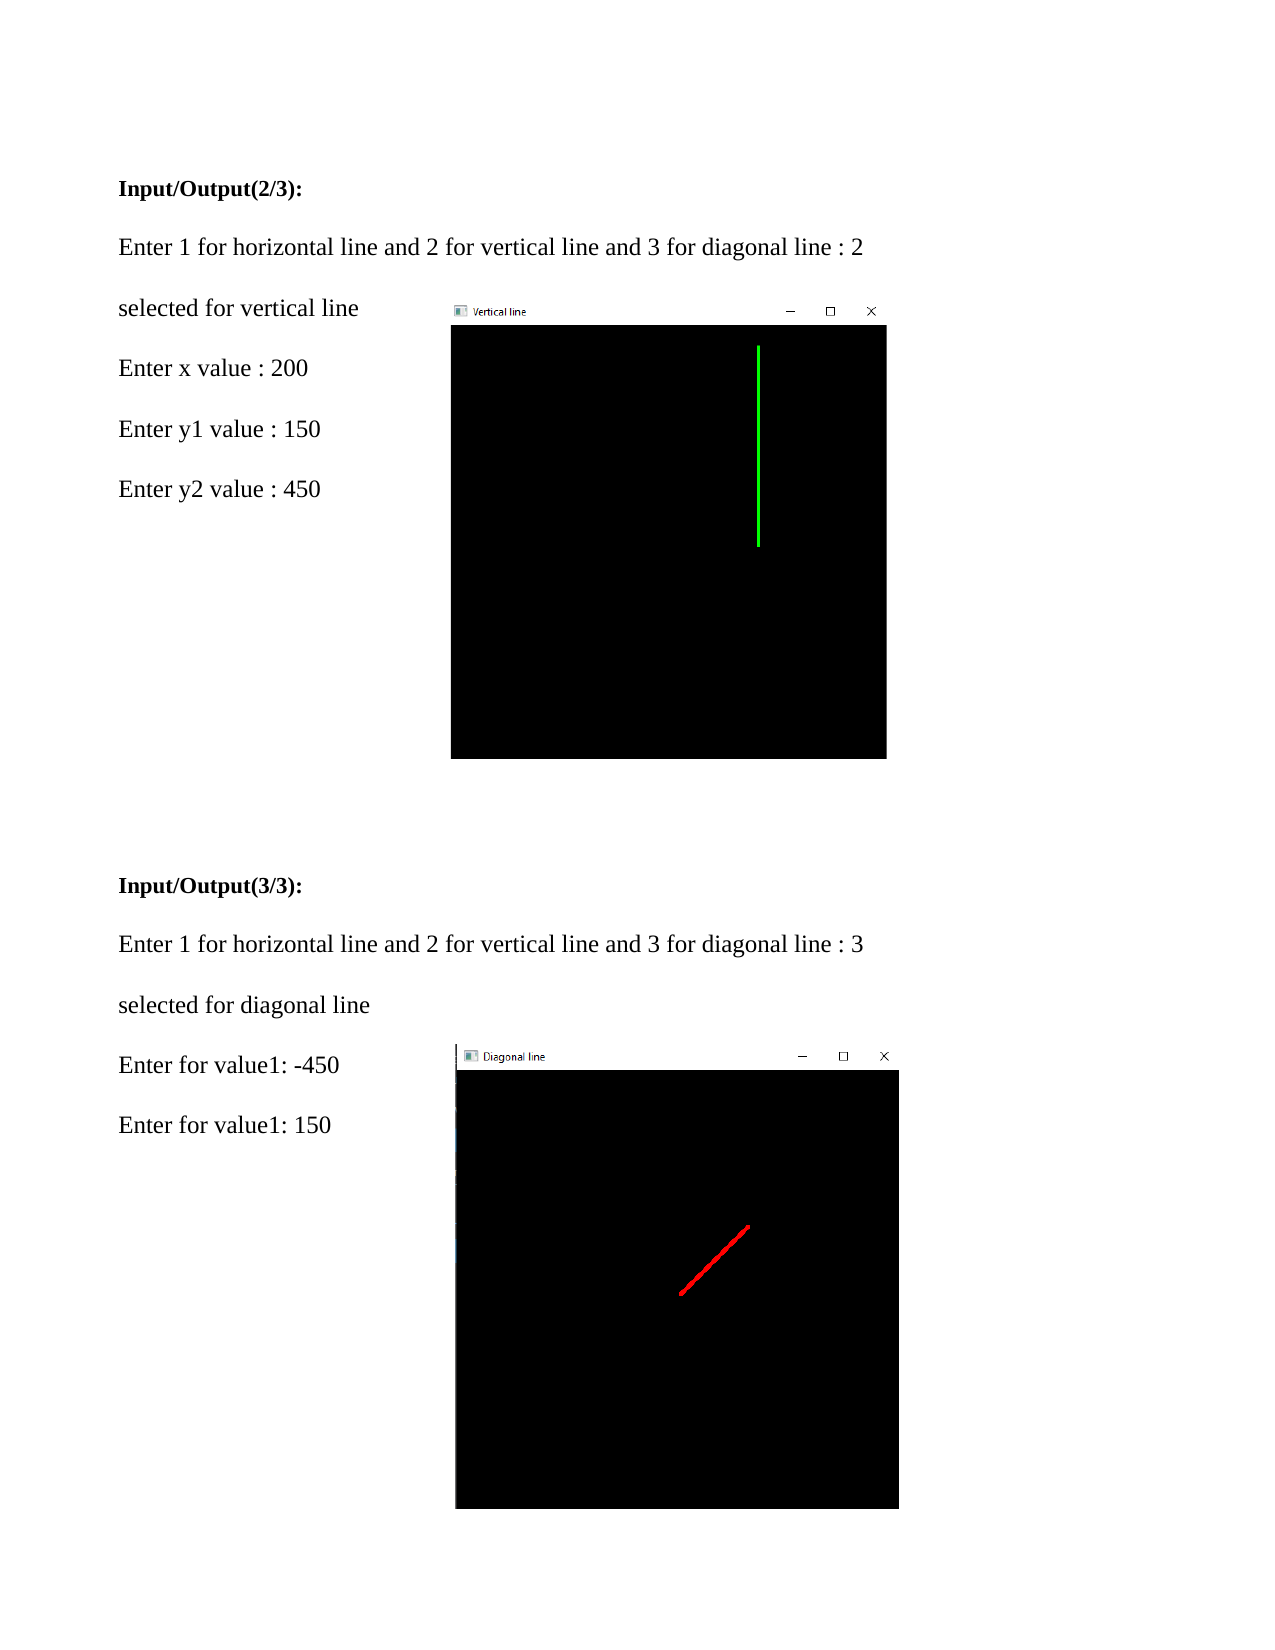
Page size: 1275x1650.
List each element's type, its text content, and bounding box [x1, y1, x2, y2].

text Enter y1 value : 150 [118, 414, 450, 442]
text Input/Output(2/3): [118, 175, 1157, 202]
text selected for diagonal line [118, 990, 1157, 1018]
picture [455, 1044, 899, 1509]
text Enter for value1: 150 [118, 1111, 455, 1139]
text Input/Output(3/3): [118, 872, 1157, 898]
text [887, 474, 1157, 503]
text [899, 1111, 1157, 1139]
text [899, 1050, 1157, 1079]
picture [450, 301, 887, 759]
text Enter x value : 200 [118, 353, 450, 382]
text selected for vertical line [118, 293, 1157, 322]
text [887, 353, 1157, 382]
text Enter 1 for horizontal line and 2 for vertical line and 3 for diagonal line : 3 [118, 929, 1157, 958]
text [887, 414, 1157, 442]
text Enter 1 for horizontal line and 2 for vertical line and 3 for diagonal line : 2 [118, 232, 1157, 261]
text Enter for value1: -450 [118, 1050, 455, 1079]
text Enter y2 value : 450 [118, 474, 450, 503]
